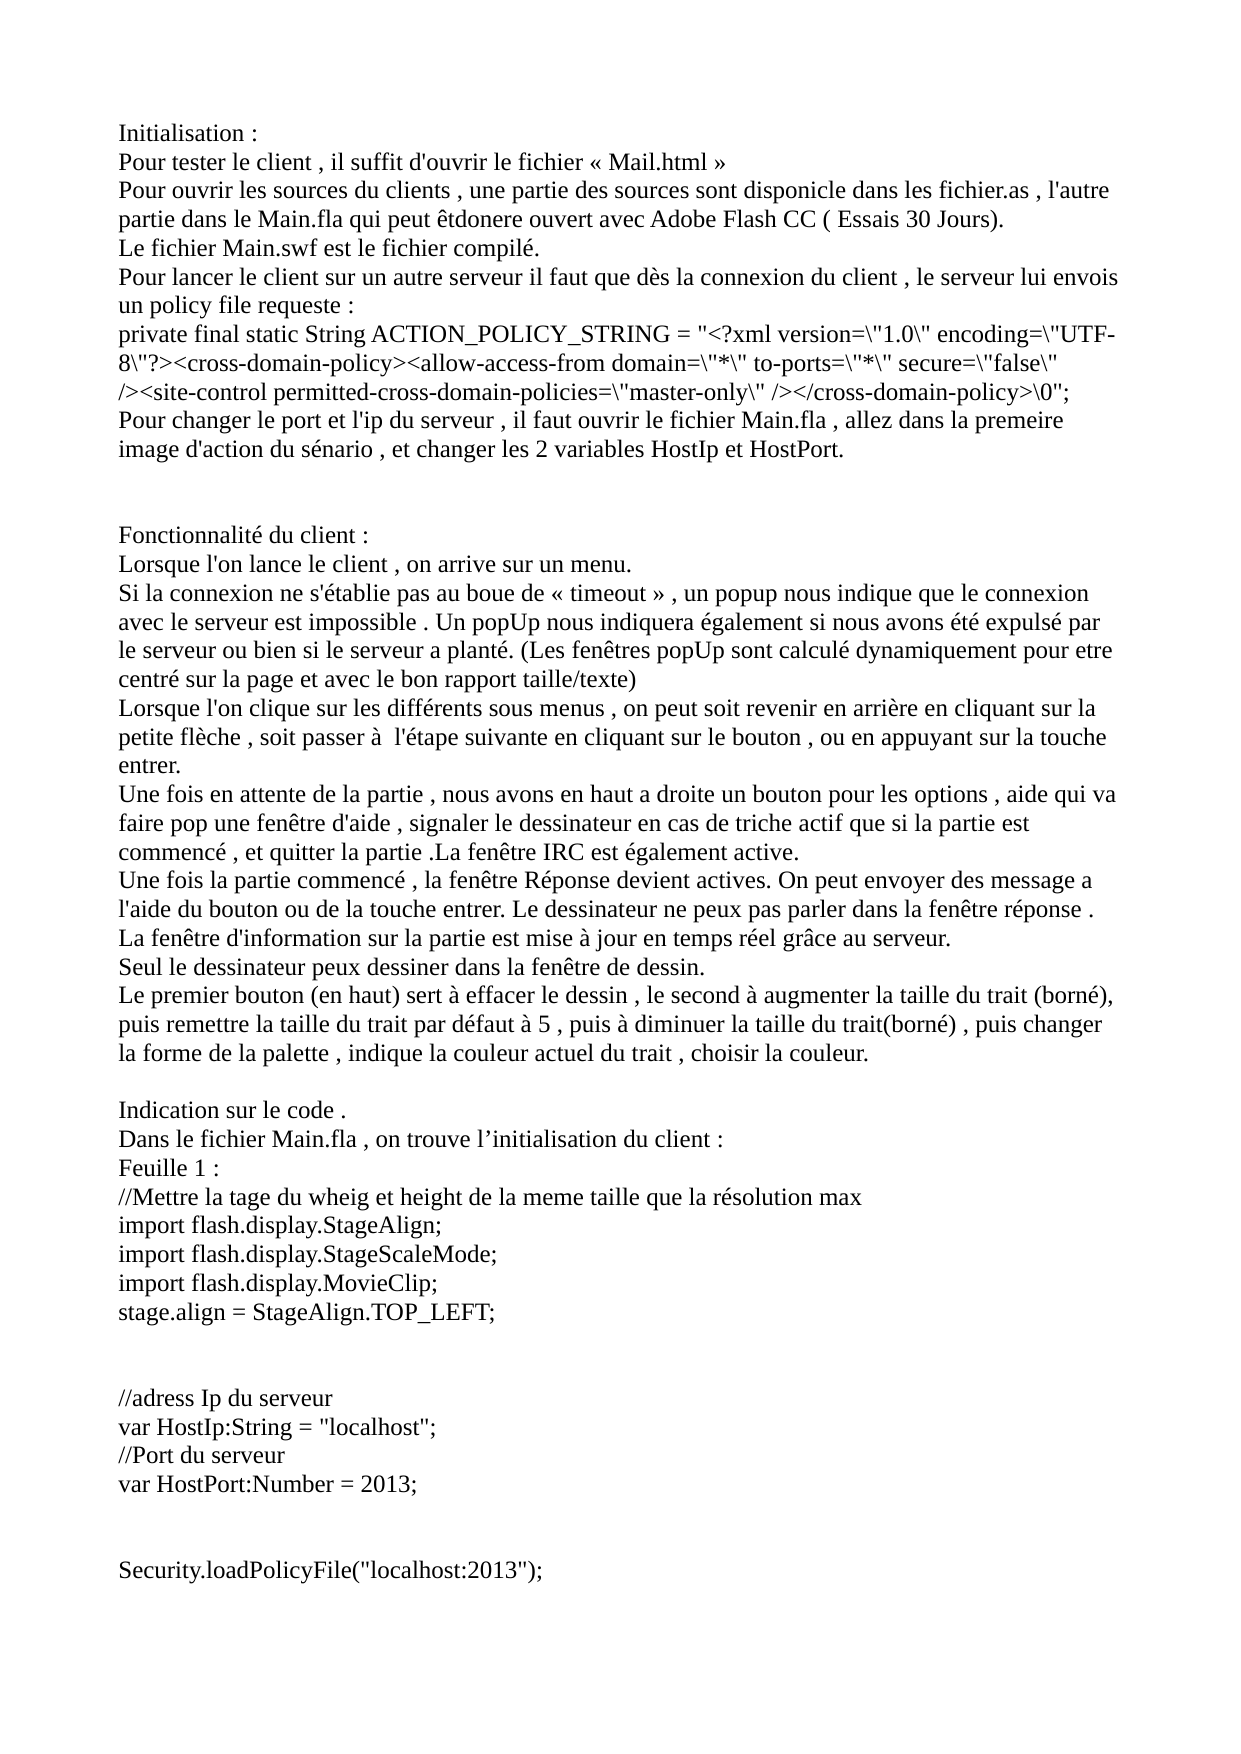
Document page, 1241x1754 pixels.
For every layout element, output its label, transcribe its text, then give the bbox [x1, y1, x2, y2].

text Lorsque l'on lance le client , on arrive sur un menu. [118, 549, 1122, 578]
text //adress Ip du serveur [118, 1383, 1122, 1412]
text Indication sur le code . [118, 1096, 1122, 1124]
text Pour changer le port et l'ip du serveur , il faut ouvrir le fichier Main.fla , allez dans la premeire image d'action du sénario , et changer les 2 variables HostIp et HostPort. [118, 406, 1122, 463]
text Seul le dessinateur peux dessiner dans la fenêtre de dessin. [118, 952, 1122, 981]
text Pour ouvrir les sources du clients , une partie des sources sont disponicle dans les fichier.as , l'autre partie dans le Main.fla qui peut êtdonere ouvert avec Adobe Flash CC ( Essais 30 Jours). [118, 176, 1122, 233]
text //Mettre la tage du wheig et height de la meme taille que la résolution max [118, 1182, 1122, 1211]
text import flash.display.MovieClip; [118, 1268, 1122, 1297]
text import flash.display.StageScaleMode; [118, 1239, 1122, 1268]
text Si la connexion ne s'établie pas au boue de « timeout » , un popup nous indique que le connexion avec le serveur est impossible . Un popUp nous indiquera également si nous avons été expulsé par le serveur ou bien si le serveur a planté. (Les fenêtres popUp sont calculé dynamiquement pour etre centré sur la page et avec le bon rapport taille/texte) [118, 578, 1122, 693]
text //Port du serveur [118, 1441, 1122, 1469]
text Pour lancer le client sur un autre serveur il faut que dès la connexion du client , le serveur lui envois un policy file requeste : [118, 262, 1122, 319]
text Initialisation : [118, 118, 1122, 147]
text Le fichier Main.swf est le fichier compilé. [118, 233, 1122, 262]
text import flash.display.StageAlign; [118, 1211, 1122, 1239]
text Security.loadPolicyFile("localhost:2013"); [118, 1556, 1122, 1584]
text Pour tester le client , il suffit d'ouvrir le fichier « Mail.html » [118, 147, 1122, 176]
text Feuille 1 : [118, 1153, 1122, 1182]
text var HostIp:String = "localhost"; [118, 1412, 1122, 1441]
text Une fois en attente de la partie , nous avons en haut a droite un bouton pour les options , aide qui va faire pop une fenêtre d'aide , signaler le dessinateur en cas de triche actif que si la partie est commencé , et quitter la partie .La fenêtre IRC est également active. [118, 779, 1122, 866]
text Une fois la partie commencé , la fenêtre Réponse devient actives. On peut envoyer des message a l'aide du bouton ou de la touche entrer. Le dessinateur ne peux pas parler dans la fenêtre réponse . [118, 866, 1122, 923]
text Dans le fichier Main.fla , on trouve l’initialisation du client : [118, 1124, 1122, 1153]
text Lorsque l'on clique sur les différents sous menus , on peut soit revenir en arrière en cliquant sur la petite flèche , soit passer à l'étape suivante en cliquant sur le bouton , ou en appuyant sur la touche entrer. [118, 693, 1122, 779]
text private final static String ACTION_POLICY_STRING = "<?xml version=\"1.0\" encoding=\"UTF-8\"?><cross-domain-policy><allow-access-from domain=\"*\" to-ports=\"*\" secure=\"false\" /><site-control permitted-cross-domain-policies=\"master-only\" /></cross-domain-policy>\0"; [118, 319, 1122, 406]
text stage.align = StageAlign.TOP_LEFT; [118, 1297, 1122, 1326]
text Le premier bouton (en haut) sert à effacer le dessin , le second à augmenter la taille du trait (borné), puis remettre la taille du trait par défaut à 5 , puis à diminuer la taille du trait(borné) , puis changer la forme de la palette , indique la couleur actuel du trait , choisir la couleur. [118, 981, 1122, 1067]
text Fonctionnalité du client : [118, 521, 1122, 549]
text La fenêtre d'information sur la partie est mise à jour en temps réel grâce au serveur. [118, 923, 1122, 952]
text var HostPort:Number = 2013; [118, 1469, 1122, 1498]
